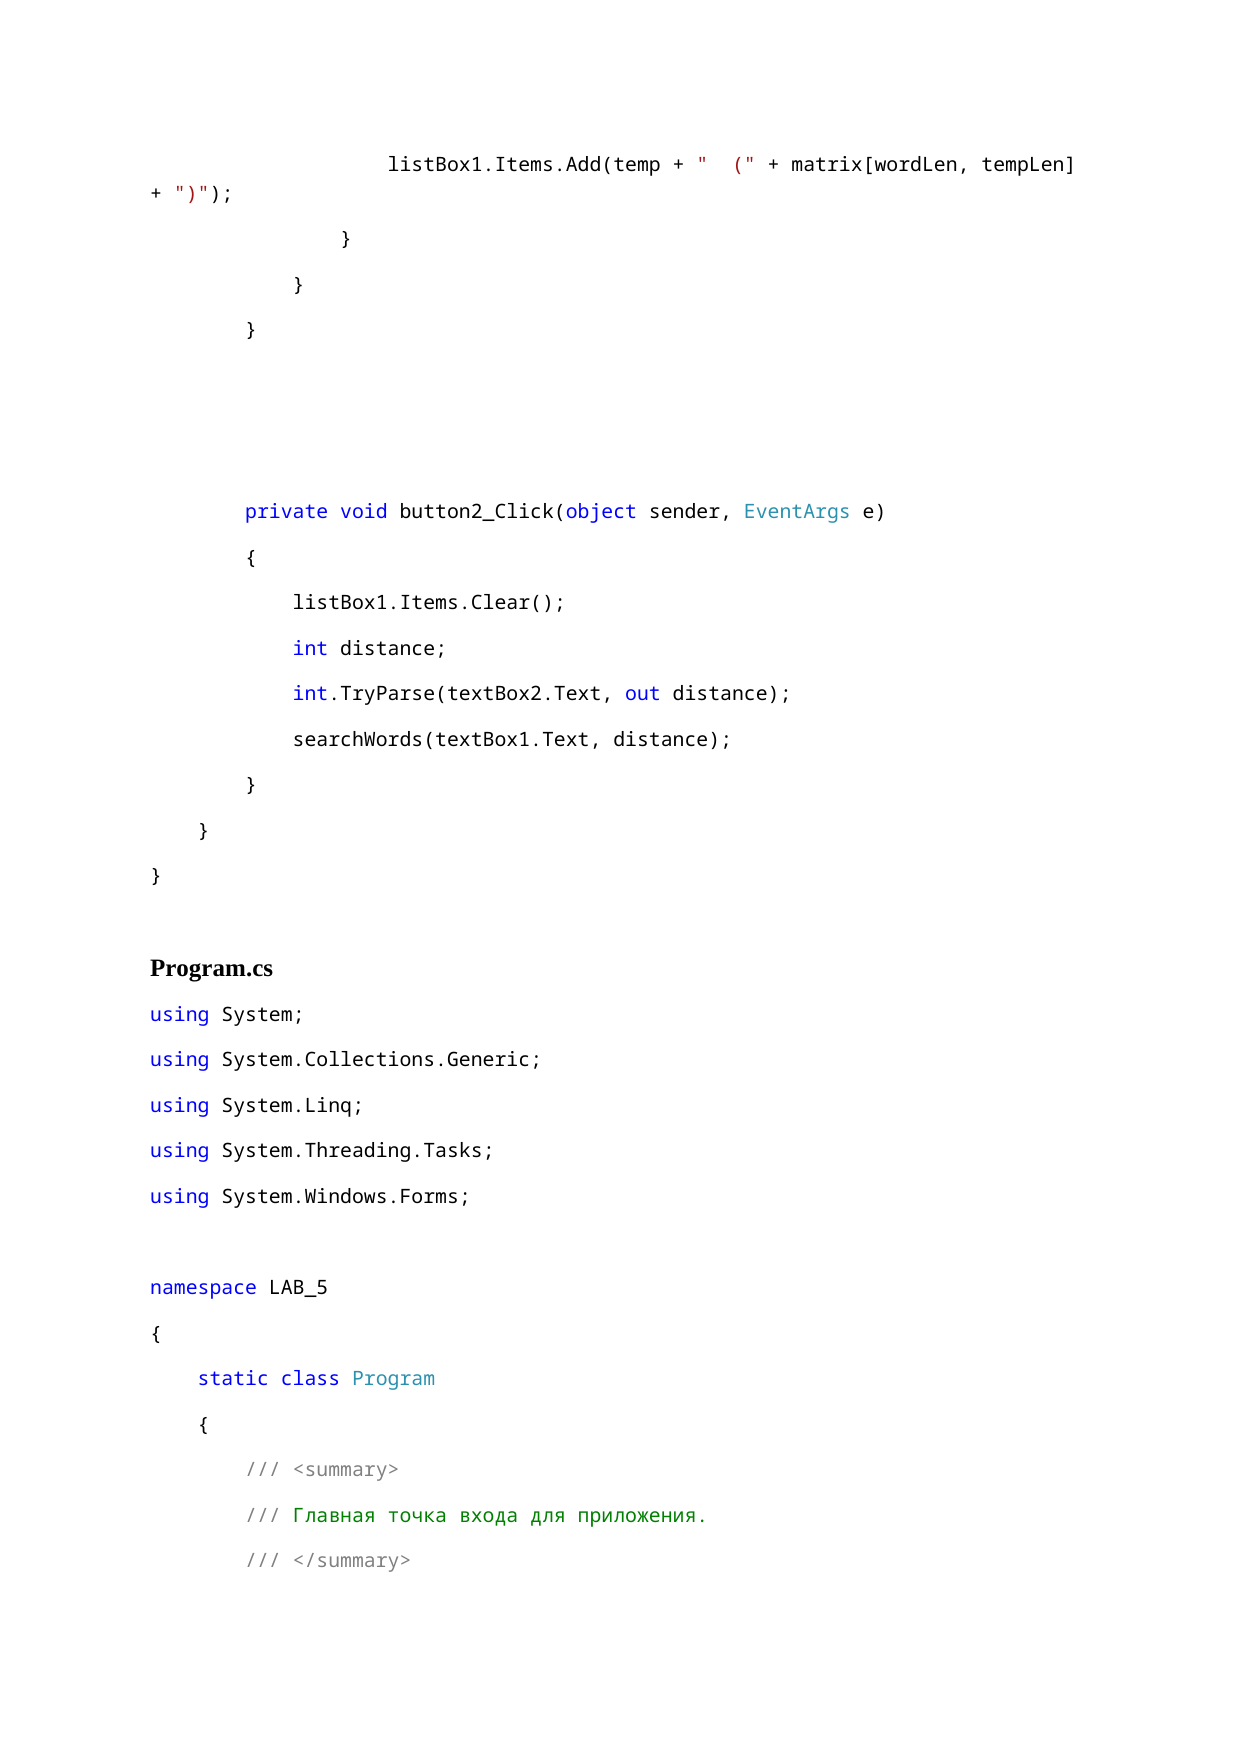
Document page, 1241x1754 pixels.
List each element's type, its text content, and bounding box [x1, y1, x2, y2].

text } [150, 224, 1090, 251]
text using System.Threading.Tasks; [150, 1137, 1090, 1164]
text using System.Collections.Generic; [150, 1046, 1090, 1073]
text Program.cs [150, 953, 1090, 981]
text searchWords(textBox1.Text, distance); [150, 725, 1090, 752]
text using System; [150, 1000, 1090, 1027]
text } [150, 270, 1090, 297]
text /// <summary> [150, 1455, 1090, 1482]
text listBox1.Items.Add(temp + " (" + matrix[wordLen, tempLen] + ")"); [150, 150, 1090, 206]
text { [150, 1410, 1090, 1437]
text } [150, 315, 1090, 342]
text private void button2_Click(object sender, EventArgs e) [150, 497, 1090, 524]
text } [150, 862, 1090, 889]
text namespace LAB_5 [150, 1273, 1090, 1300]
text using System.Linq; [150, 1091, 1090, 1118]
text } [150, 771, 1090, 798]
text int.TryParse(textBox2.Text, out distance); [150, 679, 1090, 707]
text int distance; [150, 634, 1090, 661]
text /// Главная точка входа для приложения. [150, 1501, 1090, 1528]
text } [150, 816, 1090, 843]
text listBox1.Items.Clear(); [150, 588, 1090, 616]
text static class Program [150, 1364, 1090, 1391]
text /// </summary> [150, 1546, 1090, 1573]
text { [150, 543, 1090, 570]
text { [150, 1319, 1090, 1346]
text using System.Windows.Forms; [150, 1182, 1090, 1209]
